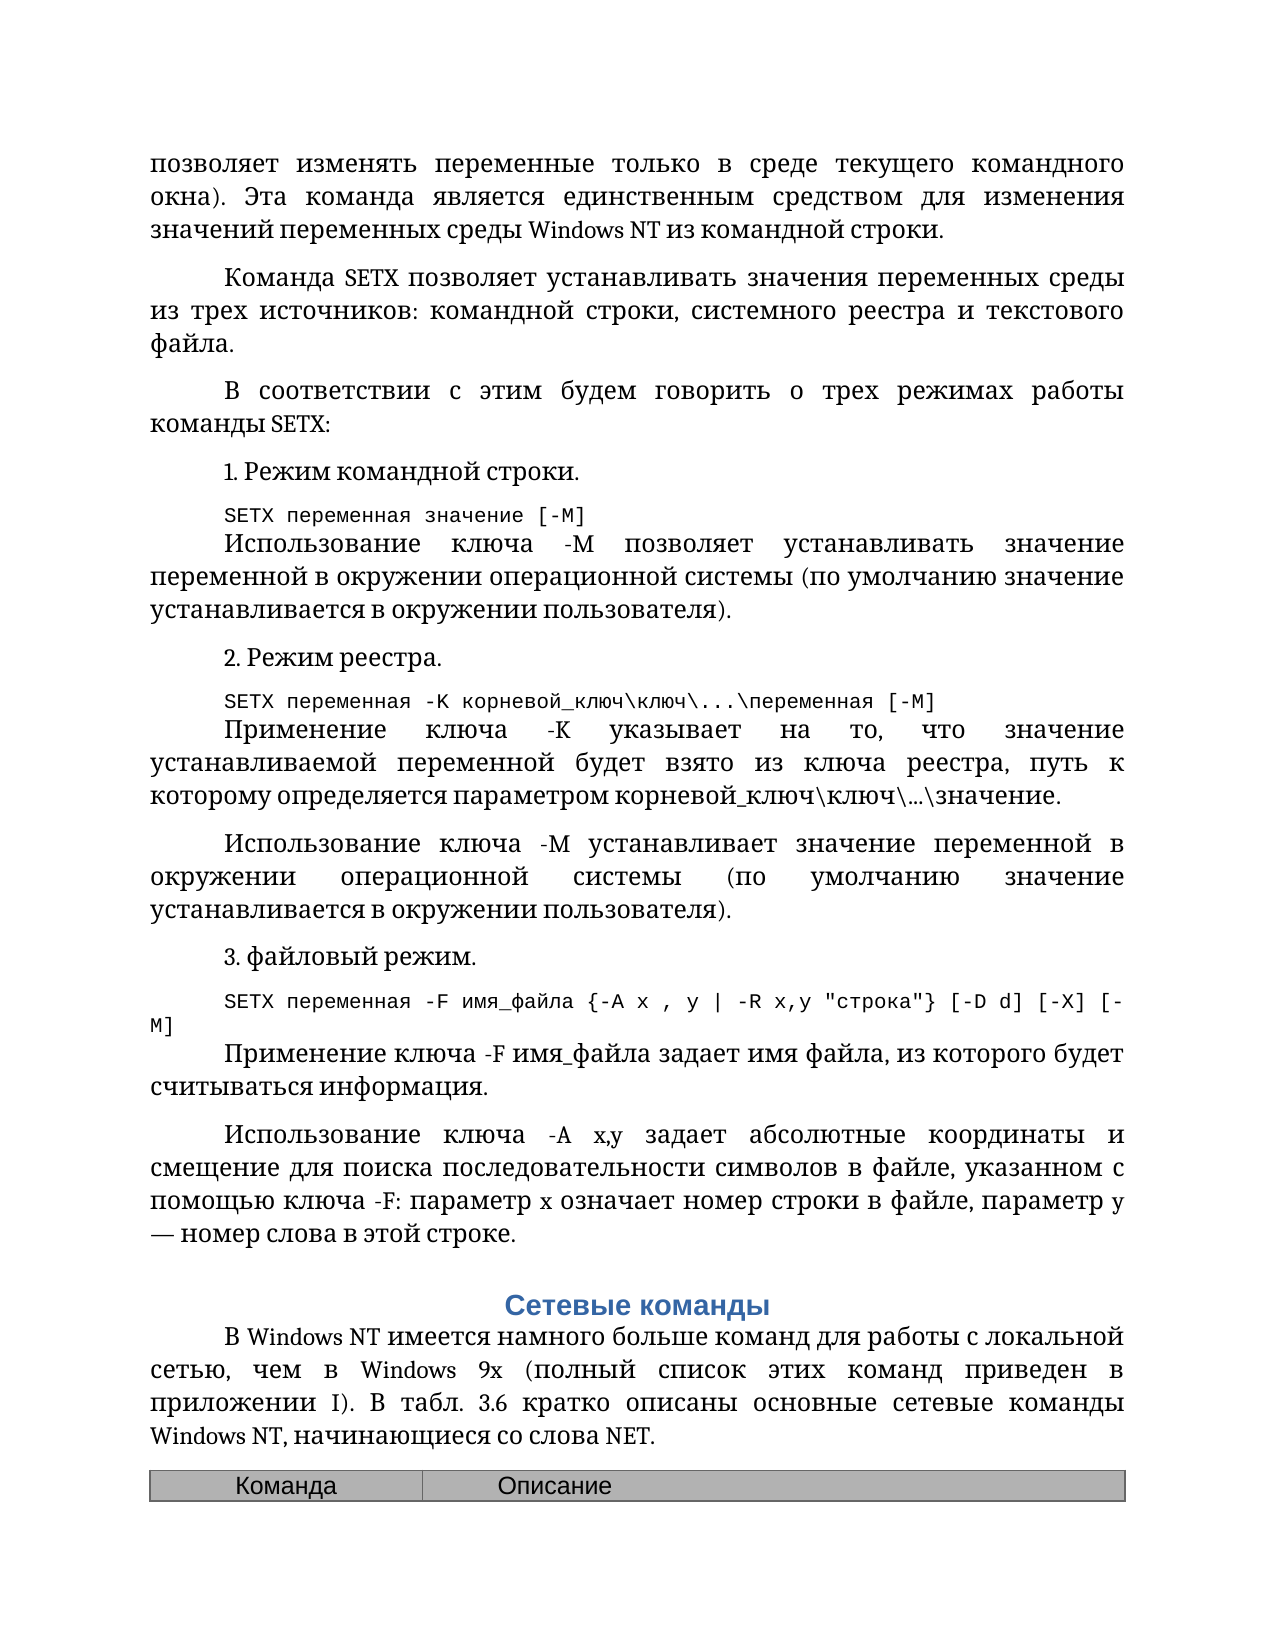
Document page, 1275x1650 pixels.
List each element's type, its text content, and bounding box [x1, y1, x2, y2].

text Применение ключа -K указывает на то, что значение устанавливаемой переменной будет взято из ключа реестра, путь к которому определяется параметром корневой_ключ\ключ\...\значение. [150, 716, 1125, 811]
text 3. файловый режим. [150, 943, 1125, 972]
subtitle Сетевые команды [150, 1288, 1125, 1322]
text 2. Режим реестра. [150, 644, 1125, 672]
table_header Команда [151, 1471, 422, 1500]
text Команда SETX позволяет устанавливать значения переменных среды из трех источников: командной строки, системного реестра и текстового файла. [150, 264, 1125, 358]
text Использование ключа -M устанавливает значение переменной в окружении операционной системы (по умолчанию значение устанавливается в окружении пользователя). [150, 829, 1125, 924]
text SETX переменная -K корневой_ключ\ключ\...\переменная [-M] [150, 691, 1125, 715]
text Использование ключа -M позволяет устанавливать значение переменной в окружении операционной системы (по умолчанию значение устанавливается в окружении пользователя). [150, 530, 1125, 625]
text В Windows NT имеется намного больше команд для работы с локальной сетью, чем в Windows 9x (полный список этих команд приведен в приложении I). В табл. 3.6 кратко описаны основные сетевые команды Windows NT, начинающиеся со слова NET. [150, 1323, 1125, 1451]
text Использование ключа -A x,y задает абсолютные координаты и смещение для поиска последовательности символов в файле, указанном с помощью ключа -F: параметр x означает номер строки в файле, параметр y — номер слова в этой строке. [150, 1121, 1125, 1248]
text Применение ключа -F имя_файла задает имя файла, из которого будет считываться информация. [150, 1040, 1125, 1102]
text 1. Режим командной строки. [150, 458, 1125, 487]
text SETX переменная -F имя_файла {-A x , y | -R x,y "строка"} [-D d] [-X] [-М] [150, 991, 1125, 1039]
table_header Описание [423, 1471, 1124, 1500]
text позволяет изменять переменные только в среде текущего командного окна). Эта команда является единственным средством для изменения значений переменных среды Windows NT из командной строки. [150, 150, 1125, 245]
text SETX переменная значение [-М] [150, 506, 1125, 529]
text В соответствии с этим будем говорить о трех режимах работы команды SETX: [150, 377, 1125, 439]
